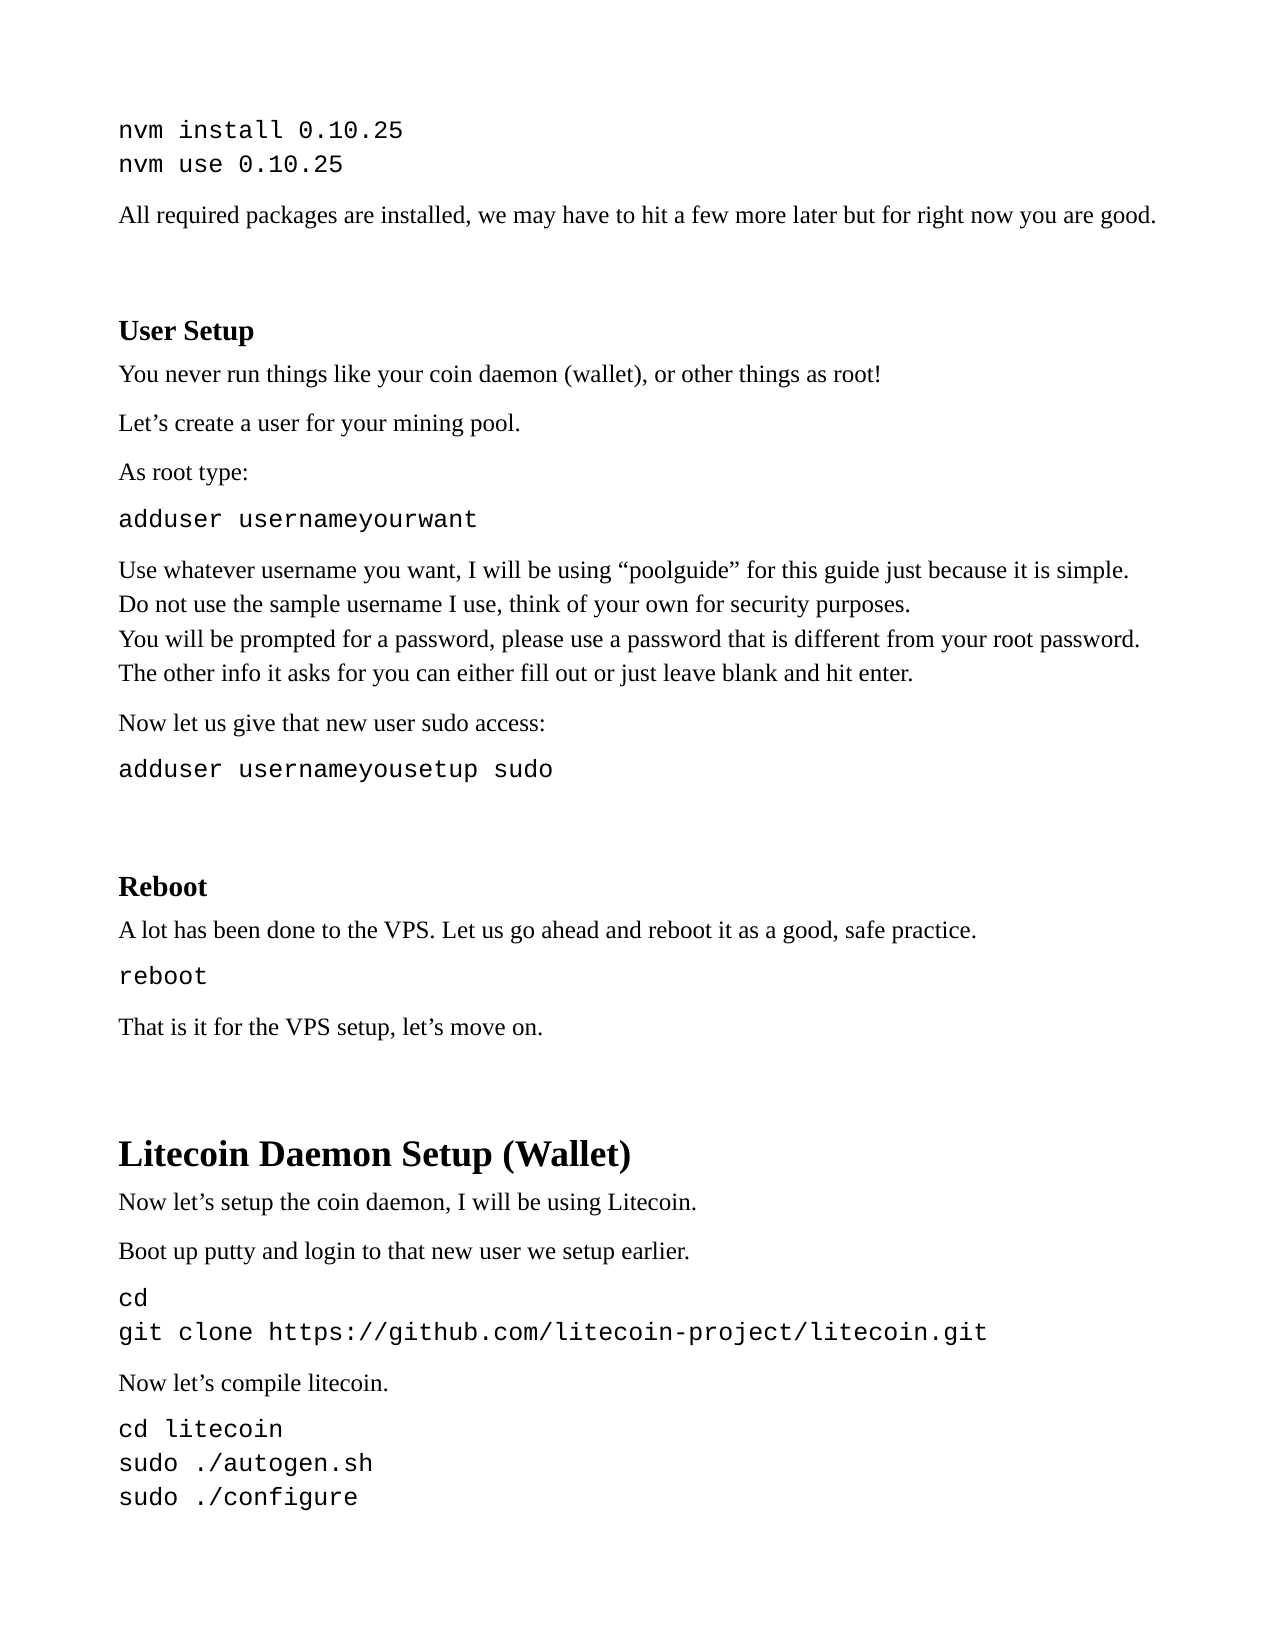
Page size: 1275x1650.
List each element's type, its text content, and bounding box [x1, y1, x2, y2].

text cd litecoin sudo ./autogen.sh sudo ./configure [118, 1417, 1157, 1513]
subtitle Reboot [118, 869, 1157, 902]
text That is it for the VPS setup, let’s move on. [118, 1012, 1157, 1041]
text Now let us give that new user sudo access: [118, 708, 1157, 736]
subtitle Litecoin Daemon Setup (Wallet) [118, 1131, 1157, 1174]
text adduser usernameyourwant [118, 507, 1157, 535]
text You never run things like your coin daemon (wallet), or other things as root! [118, 359, 1157, 388]
text All required packages are installed, we may have to hit a few more later but for right now you are good. [118, 201, 1157, 229]
text adduser usernameyousetup sudo [118, 757, 1157, 785]
text Use whatever username you want, I will be using “poolguide” for this guide just because it is simple. Do not use the sample username I use, think of your own for security purposes. You will be prompted for a password, please use a password that is different from your root password. The other info it asks for you can either fill out or just leave blank and hit enter. [118, 555, 1157, 687]
text Now let’s compile litecoin. [118, 1368, 1157, 1396]
subtitle User Setup [118, 313, 1157, 347]
text A lot has been done to the VPS. Let us go ahead and reboot it as a good, safe practice. [118, 915, 1157, 944]
text As root type: [118, 457, 1157, 486]
text Boot up putty and login to that new user we setup earlier. [118, 1236, 1157, 1265]
text Now let’s setup the coin daemon, I will be using Litecoin. [118, 1187, 1157, 1216]
text nvm install 0.10.25 nvm use 0.10.25 [118, 118, 1157, 180]
text cd git clone https://github.com/litecoin-project/litecoin.git [118, 1285, 1157, 1347]
text reboot [118, 964, 1157, 992]
text Let’s create a user for your mining pool. [118, 408, 1157, 437]
